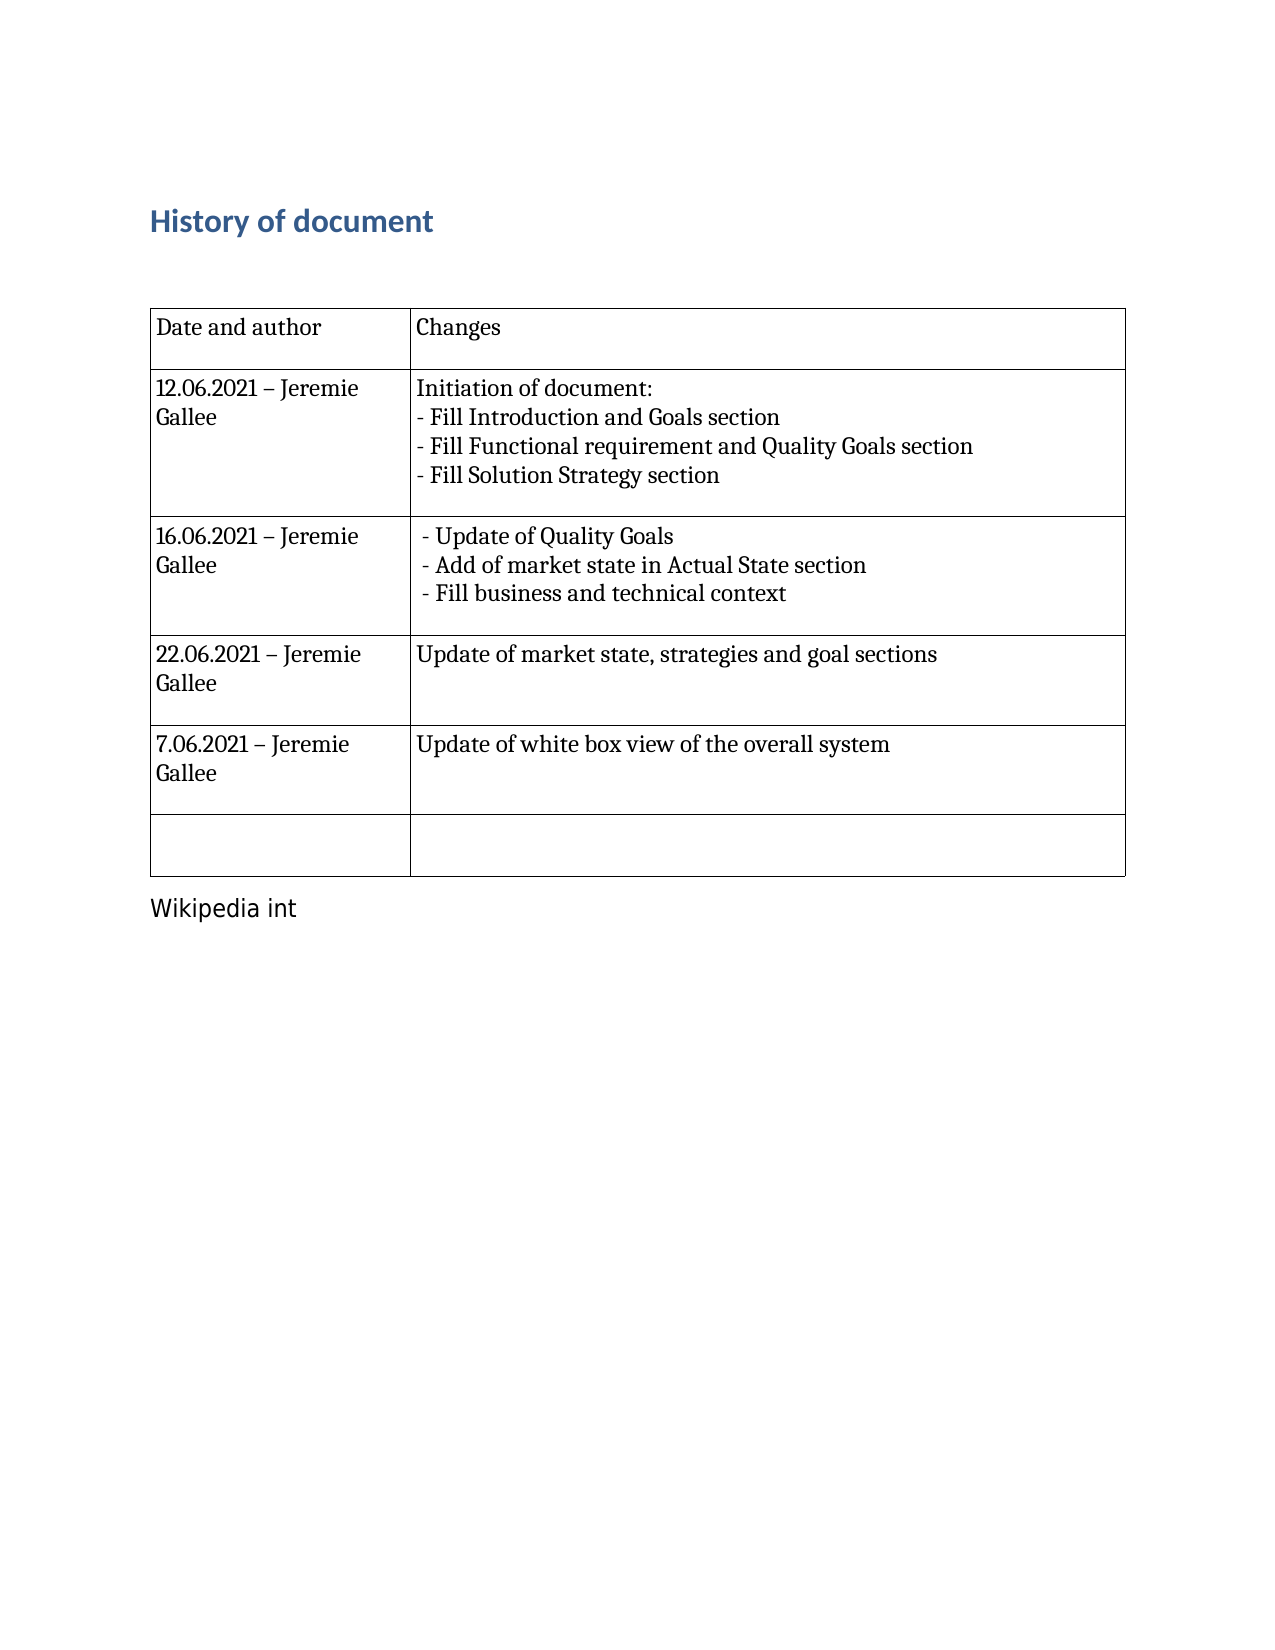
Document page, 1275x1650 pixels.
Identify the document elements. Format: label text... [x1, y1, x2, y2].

table_cell 16.06.2021 – Jeremie Gallee [151, 517, 410, 634]
table_cell 22.06.2021 – Jeremie Gallee [151, 636, 410, 724]
table_cell 12.06.2021 – Jeremie Gallee [151, 370, 410, 516]
table_cell [151, 815, 410, 876]
table_header Changes [411, 309, 1125, 368]
table_cell - Update of Quality Goals - Add of market state in Actual State section - Fill business and technical context [411, 517, 1125, 634]
table_cell [411, 815, 1125, 876]
table_cell Update of white box view of the overall system [411, 726, 1125, 814]
table_header Date and author [151, 309, 410, 368]
table_cell Initiation of document: - Fill Introduction and Goals section - Fill Functional requirement and Quality Goals section - Fill Solution Strategy section [411, 370, 1125, 516]
table_cell Update of market state, strategies and goal sections [411, 636, 1125, 724]
subtitle History of document [150, 200, 1125, 241]
table_cell 7.06.2021 – Jeremie Gallee [151, 726, 410, 814]
text Wikipedia int [150, 894, 1125, 923]
